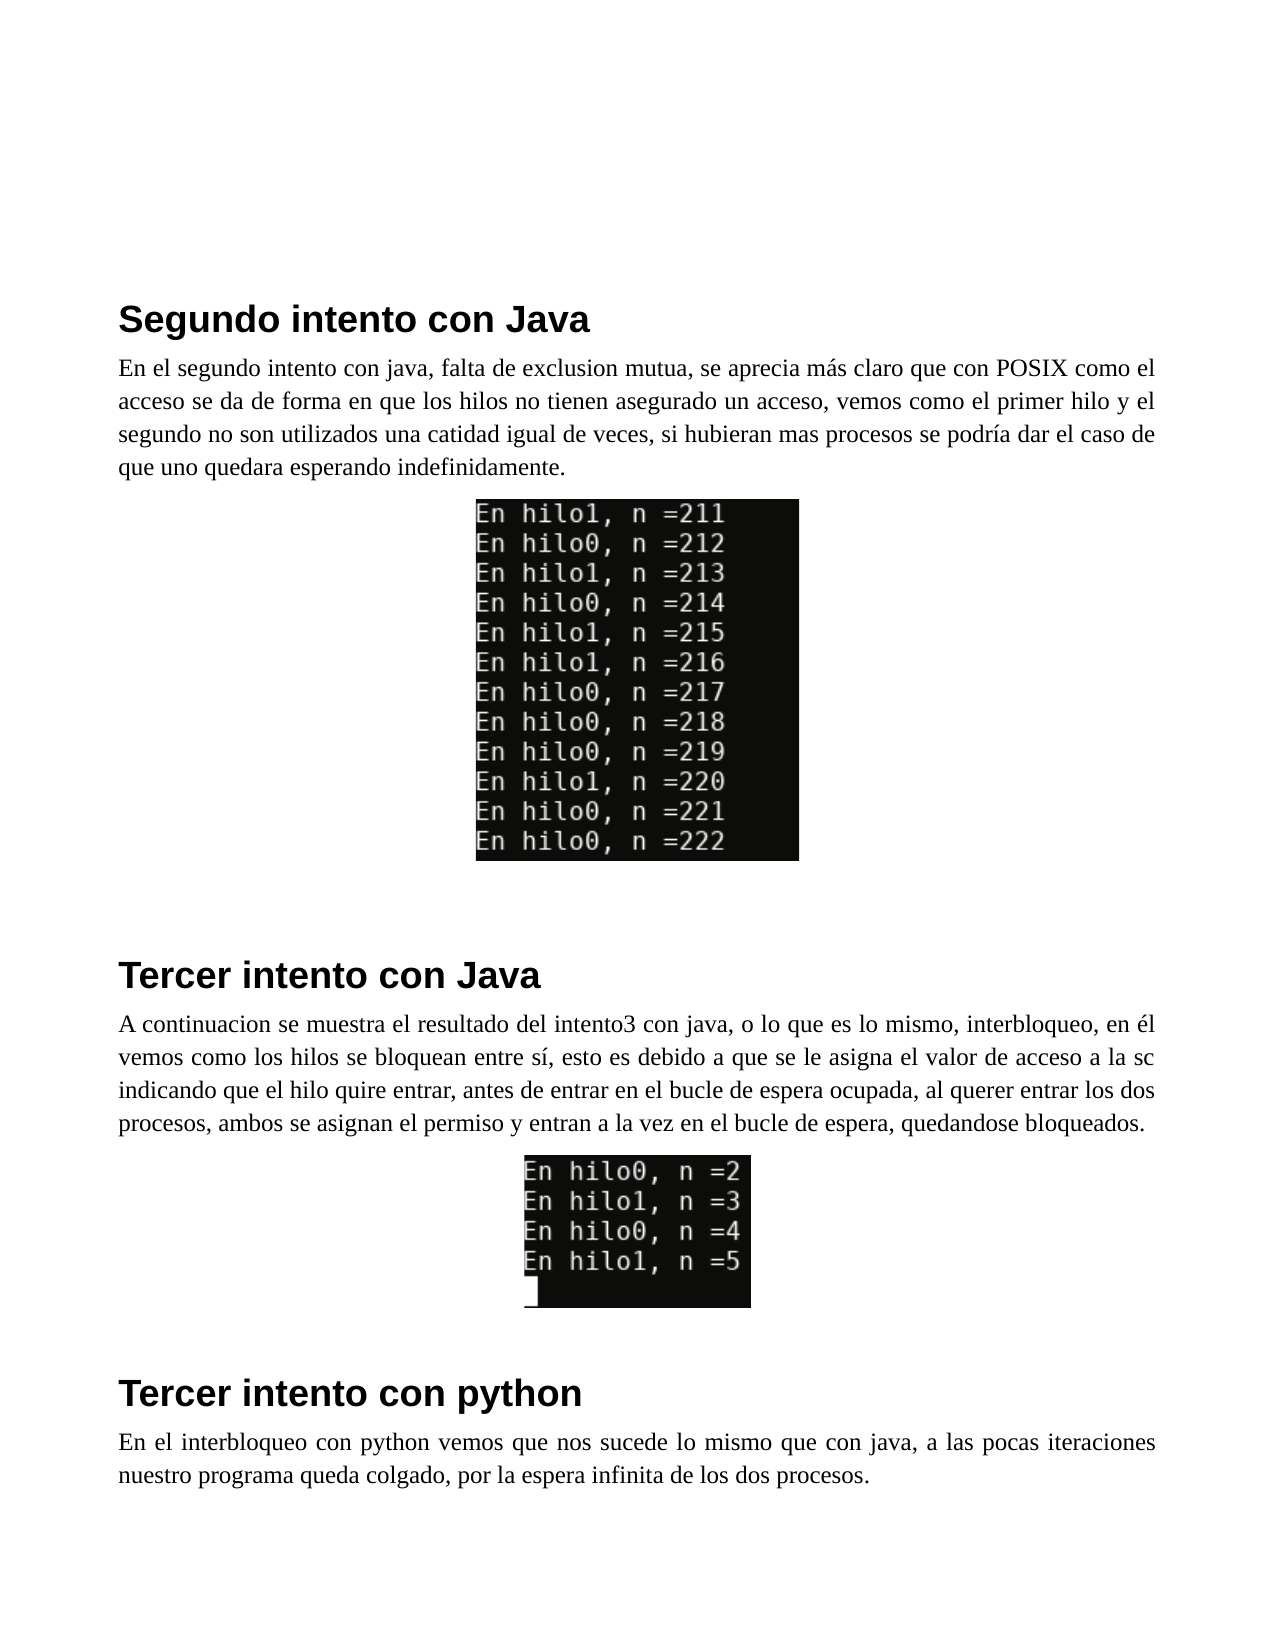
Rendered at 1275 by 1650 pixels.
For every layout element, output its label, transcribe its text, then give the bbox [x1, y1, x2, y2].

picture [524, 1155, 751, 1308]
text A continuacion se muestra el resultado del intento3 con java, o lo que es lo mismo, interbloqueo, en él vemos como los hilos se bloquean entre sí, esto es debido a que se le asigna el valor de acceso a la sc indicando que el hilo quire entrar, antes de entrar en el bucle de espera ocupada, al querer entrar los dos procesos, ambos se asignan el permiso y entran a la vez en el bucle de espera, quedandose bloqueados. [118, 1009, 1157, 1137]
subtitle Segundo intento con Java [118, 297, 1157, 340]
subtitle Tercer intento con python [118, 1371, 1157, 1415]
text En el segundo intento con java, falta de exclusion mutua, se aprecia más claro que con POSIX como el acceso se da de forma en que los hilos no tienen asegurado un acceso, vemos como el primer hilo y el segundo no son utilizados una catidad igual de veces, si hubieran mas procesos se podría dar el caso de que uno quedara esperando indefinidamente. [118, 353, 1157, 481]
picture [475, 499, 800, 861]
subtitle Tercer intento con Java [118, 953, 1157, 996]
text En el interbloqueo con python vemos que nos sucede lo mismo que con java, a las pocas iteraciones nuestro programa queda colgado, por la espera infinita de los dos procesos. [118, 1427, 1157, 1489]
